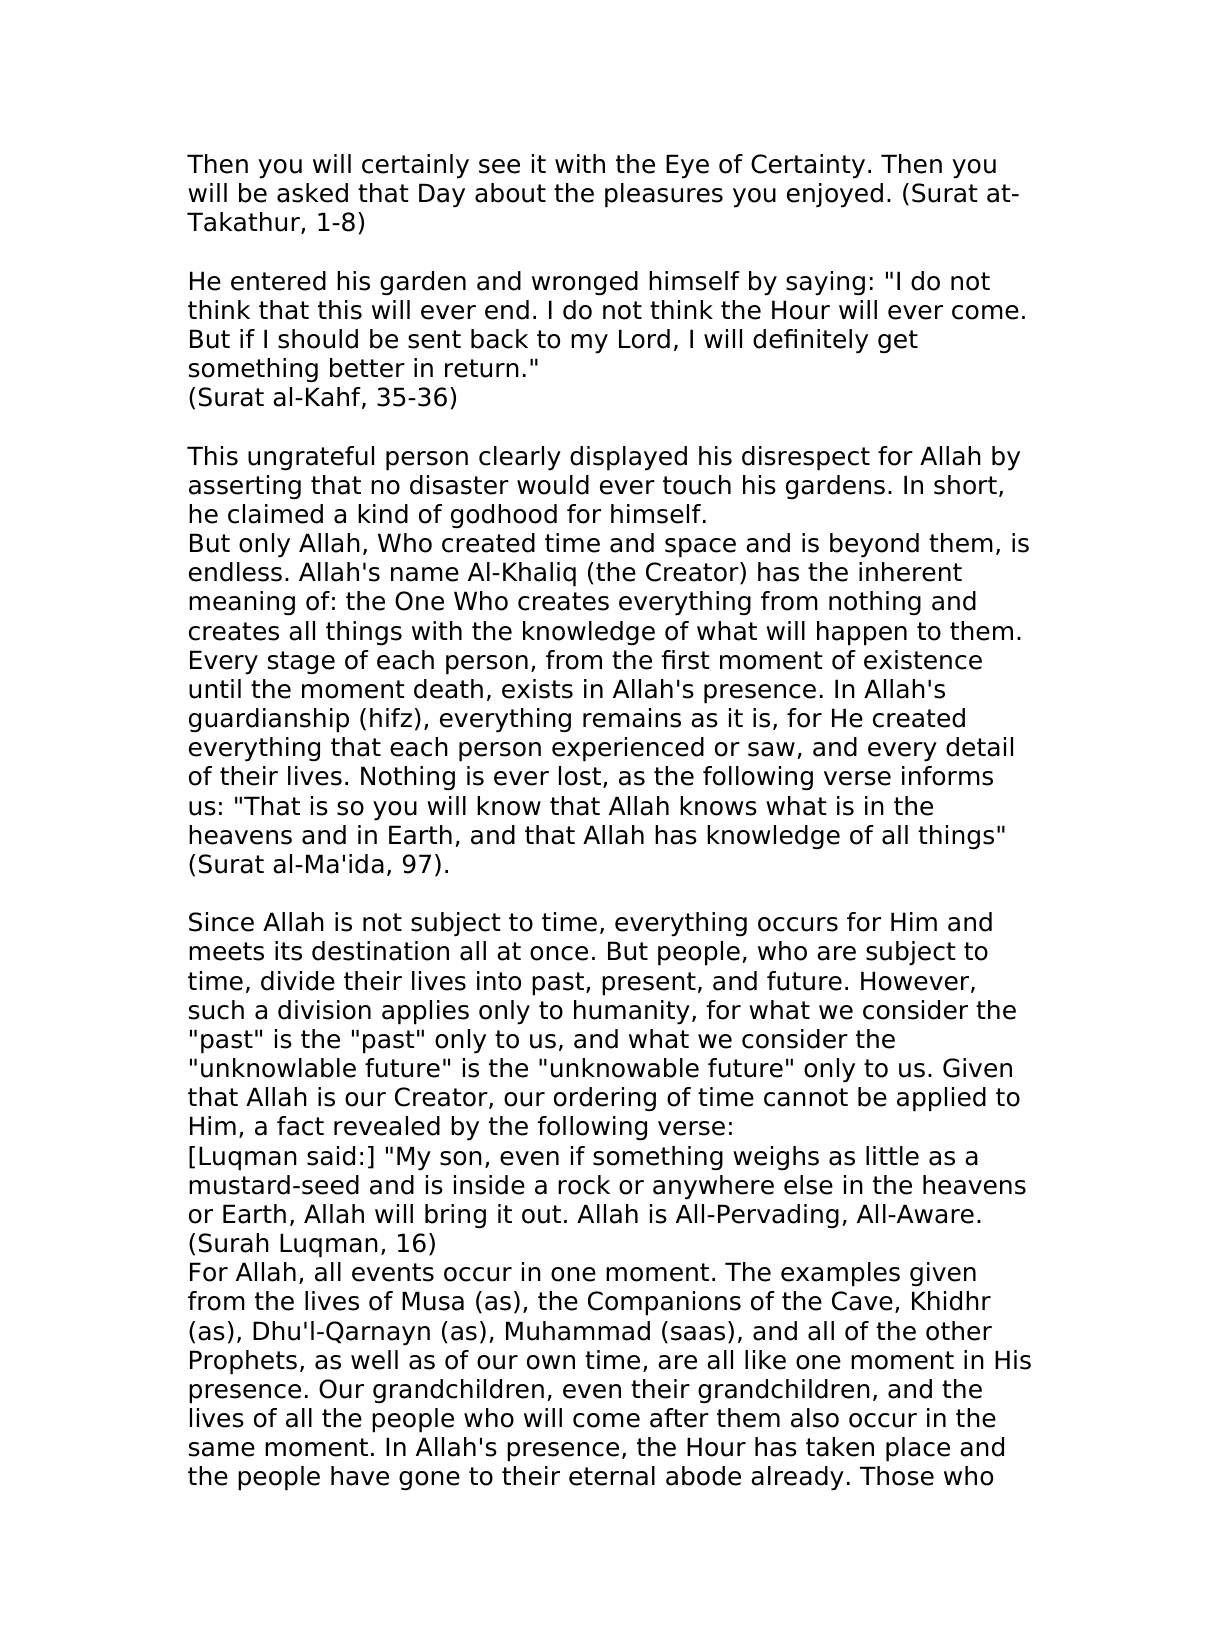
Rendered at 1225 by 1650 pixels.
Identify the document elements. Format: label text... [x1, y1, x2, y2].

text (Surat al-Kahf, 35-36) [187, 383, 1037, 412]
text But only Allah, Who created time and space and is beyond them, is endless. Allah's name Al-Khaliq (the Creator) has the inherent meaning of: the One Who creates everything from nothing and creates all things with the knowledge of what will happen to them. Every stage of each person, from the first moment of existence until the moment death, exists in Allah's presence. In Allah's guardianship (hifz), everything remains as it is, for He created everything that each person experienced or saw, and every detail of their lives. Nothing is ever lost, as the following verse informs us: "That is so you will know that Allah knows what is in the heavens and in Earth, and that Allah has knowledge of all things" (Surat al-Ma'ida, 97). [187, 529, 1037, 879]
text For Allah, all events occur in one moment. The examples given from the lives of Musa (as), the Companions of the Cave, Khidhr (as), Dhu'l-Qarnayn (as), Muhammad (saas), and all of the other Prophets, as well as of our own time, are all like one moment in His presence. Our grandchildren, even their grandchildren, and the lives of all the people who will come after them also occur in the same moment. In Allah's presence, the Hour has taken place and the people have gone to their eternal abode already. Those who [187, 1258, 1037, 1492]
text [Luqman said:] "My son, even if something weighs as little as a mustard-seed and is inside a rock or anywhere else in the heavens or Earth, Allah will bring it out. Allah is All-Pervading, All-Aware. (Surah Luqman, 16) [187, 1142, 1037, 1258]
text Then you will certainly see it with the Eye of Certainty. Then you will be asked that Day about the pleasures you enjoyed. (Surat at-Takathur, 1-8) [187, 150, 1037, 237]
text This ungrateful person clearly displayed his disrespect for Allah by asserting that no disaster would ever touch his gardens. In short, he claimed a kind of godhood for himself. [187, 442, 1037, 529]
text He entered his garden and wronged himself by saying: "I do not think that this will ever end. I do not think the Hour will ever come. But if I should be sent back to my Lord, I will definitely get something better in return." [187, 267, 1037, 383]
text Since Allah is not subject to time, everything occurs for Him and meets its destination all at once. But people, who are subject to time, divide their lives into past, present, and future. However, such a division applies only to humanity, for what we consider the "past" is the "past" only to us, and what we consider the "unknowlable future" is the "unknowable future" only to us. Given that Allah is our Creator, our ordering of time cannot be applied to Him, a fact revealed by the following verse: [187, 908, 1037, 1142]
